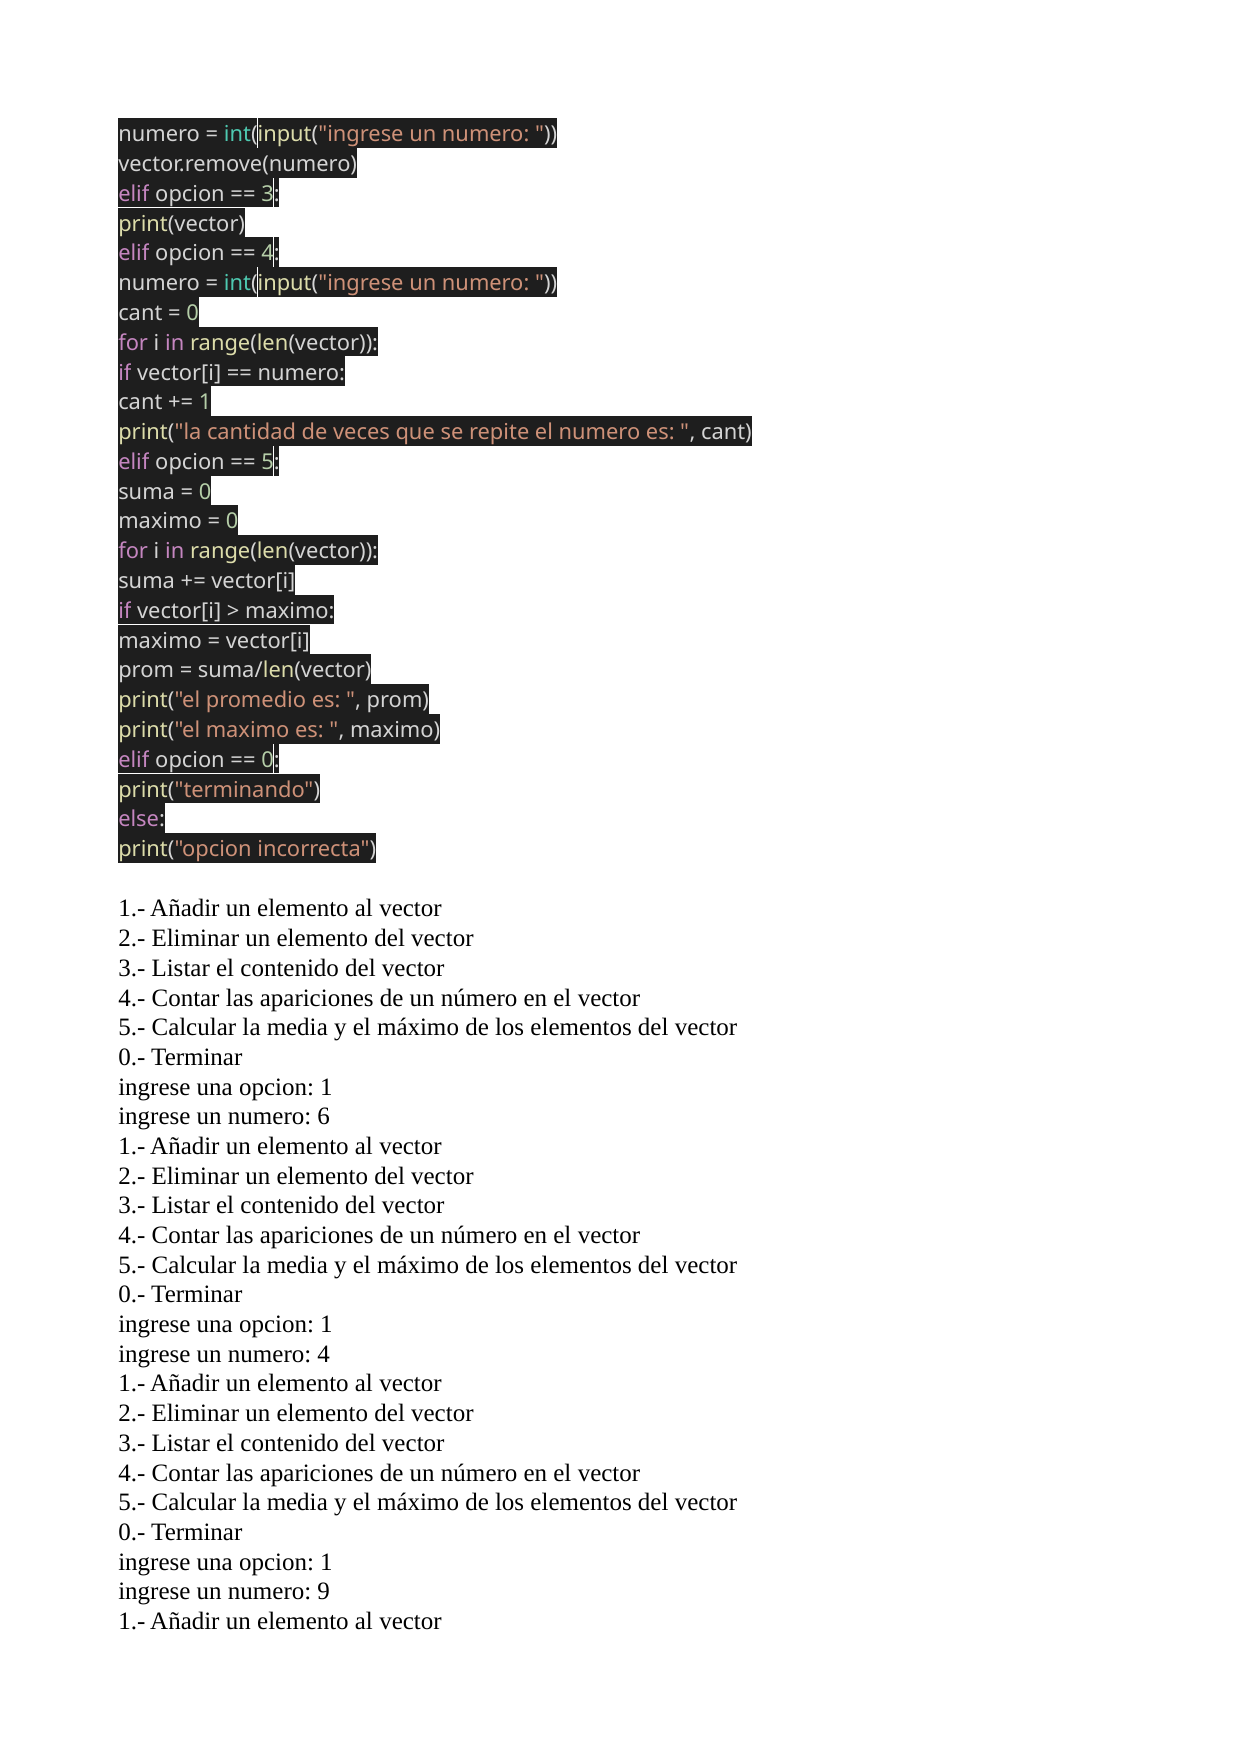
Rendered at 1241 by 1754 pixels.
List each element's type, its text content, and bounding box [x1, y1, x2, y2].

text cant = 0 [118, 297, 1122, 327]
text 2.- Eliminar un elemento del vector [118, 922, 1122, 952]
text 1.- Añadir un elemento al vector [118, 1605, 1122, 1635]
text vector.remove(numero) [118, 148, 1122, 178]
text 3.- Listar el contenido del vector [118, 1427, 1122, 1457]
text ingrese una opcion: 1 [118, 1071, 1122, 1100]
text ingrese una opcion: 1 [118, 1308, 1122, 1338]
text for i in range(len(vector)): [118, 535, 1122, 565]
text 4.- Contar las apariciones de un número en el vector [118, 982, 1122, 1011]
text ingrese un numero: 6 [118, 1100, 1122, 1130]
text prom = suma/len(vector) [118, 654, 1122, 684]
text if vector[i] == numero: [118, 356, 1122, 386]
text 0.- Terminar [118, 1278, 1122, 1308]
text 4.- Contar las apariciones de un número en el vector [118, 1219, 1122, 1249]
text 3.- Listar el contenido del vector [118, 952, 1122, 982]
text 1.- Añadir un elemento al vector [118, 1130, 1122, 1160]
text 5.- Calcular la media y el máximo de los elementos del vector [118, 1249, 1122, 1278]
text 5.- Calcular la media y el máximo de los elementos del vector [118, 1486, 1122, 1516]
text 1.- Añadir un elemento al vector [118, 893, 1122, 922]
text if vector[i] > maximo: [118, 595, 1122, 624]
text print("opcion incorrecta") [118, 833, 1122, 863]
text 1.- Añadir un elemento al vector [118, 1368, 1122, 1397]
text print(vector) [118, 207, 1122, 237]
text maximo = vector[i] [118, 624, 1122, 654]
text print("la cantidad de veces que se repite el numero es: ", cant) [118, 416, 1122, 446]
text ingrese un numero: 4 [118, 1338, 1122, 1368]
text ingrese una opcion: 1 [118, 1546, 1122, 1575]
text suma += vector[i] [118, 565, 1122, 595]
text else: [118, 803, 1122, 833]
text for i in range(len(vector)): [118, 327, 1122, 356]
text 3.- Listar el contenido del vector [118, 1189, 1122, 1219]
text 0.- Terminar [118, 1516, 1122, 1546]
text suma = 0 [118, 476, 1122, 505]
text numero = int(input("ingrese un numero: ")) [118, 118, 1122, 148]
text print("terminando") [118, 773, 1122, 803]
text elif opcion == 3: [118, 178, 1122, 207]
text cant += 1 [118, 386, 1122, 416]
text 0.- Terminar [118, 1041, 1122, 1071]
text ingrese un numero: 9 [118, 1575, 1122, 1605]
text maximo = 0 [118, 505, 1122, 535]
text print("el promedio es: ", prom) [118, 684, 1122, 714]
text 2.- Eliminar un elemento del vector [118, 1397, 1122, 1427]
text print("el maximo es: ", maximo) [118, 714, 1122, 744]
text elif opcion == 0: [118, 744, 1122, 773]
text 2.- Eliminar un elemento del vector [118, 1160, 1122, 1189]
text 5.- Calcular la media y el máximo de los elementos del vector [118, 1011, 1122, 1041]
text 4.- Contar las apariciones de un número en el vector [118, 1457, 1122, 1486]
text elif opcion == 4: [118, 237, 1122, 267]
text elif opcion == 5: [118, 446, 1122, 476]
text numero = int(input("ingrese un numero: ")) [118, 267, 1122, 297]
